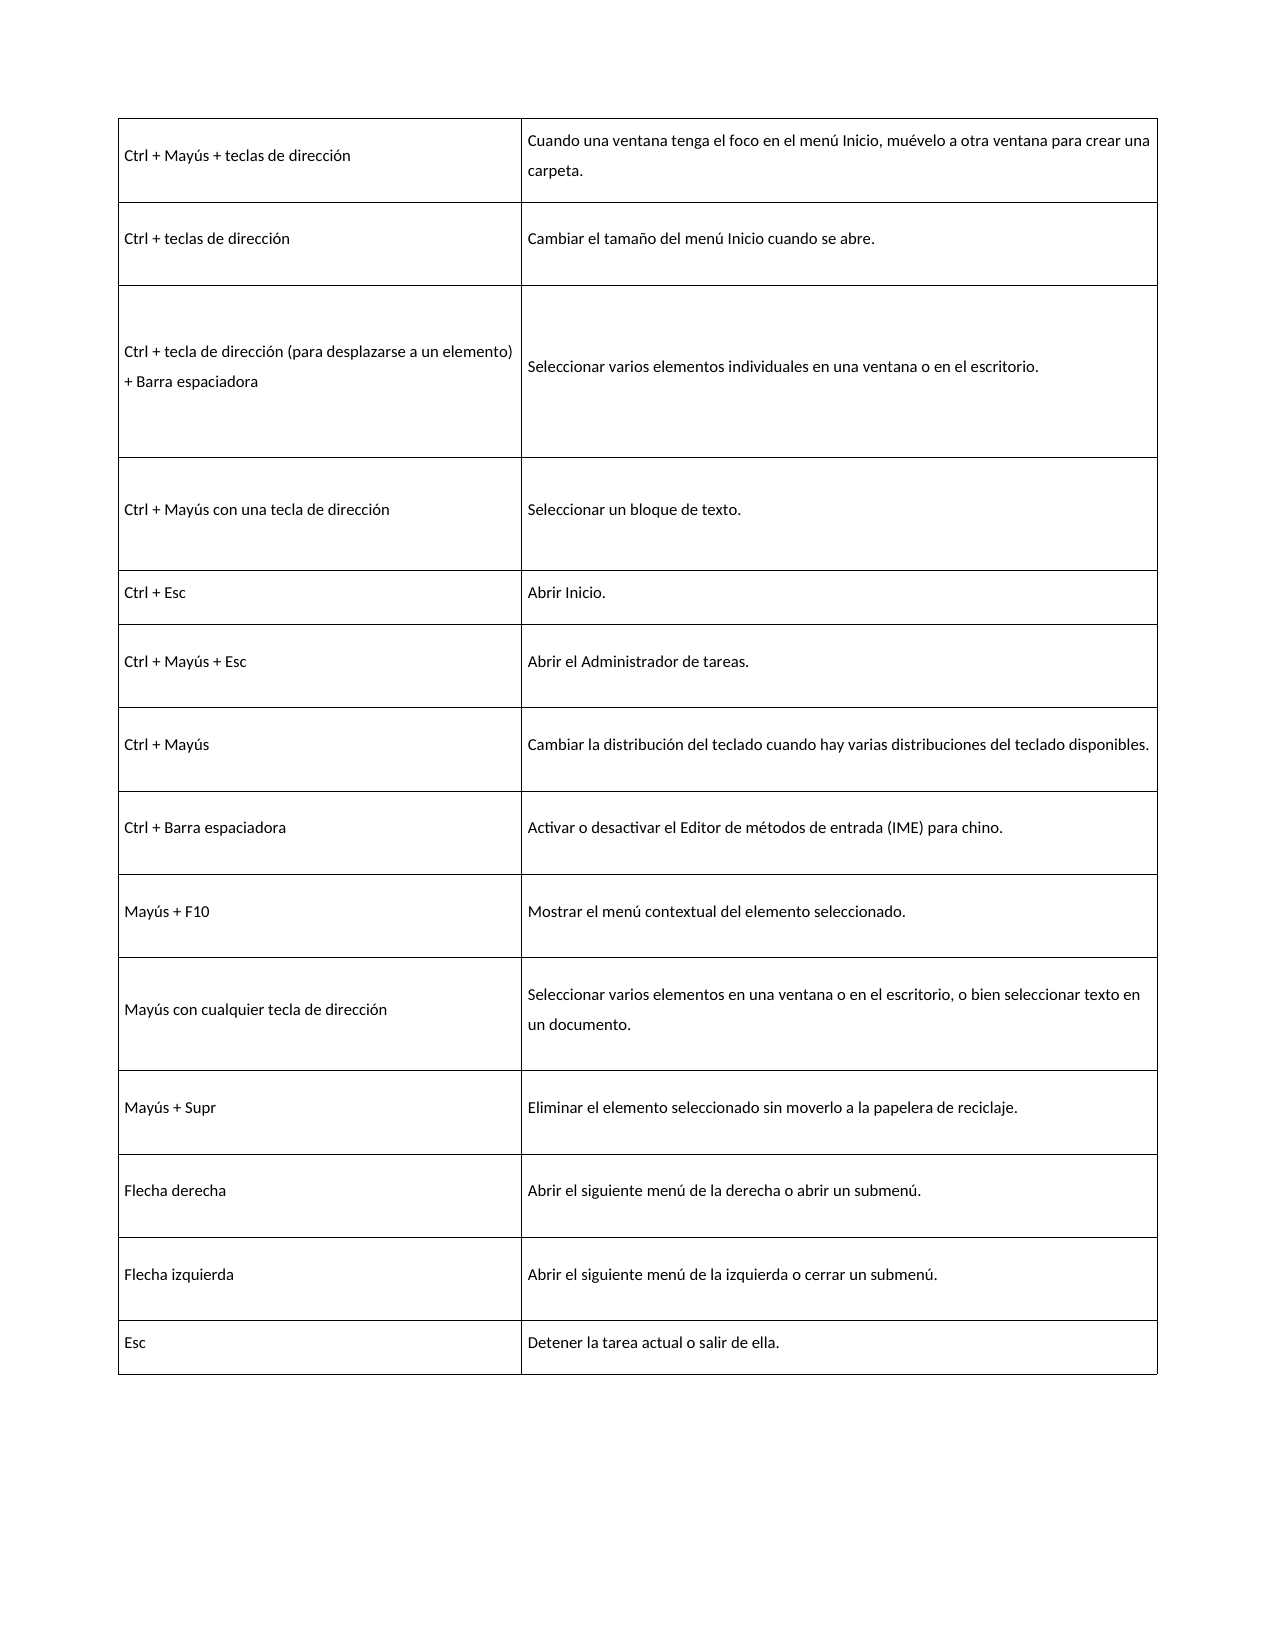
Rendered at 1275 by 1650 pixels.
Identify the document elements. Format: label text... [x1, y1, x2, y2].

table_cell Ctrl + Esc [119, 571, 521, 624]
table_cell Eliminar el elemento seleccionado sin moverlo a la papelera de reciclaje. [522, 1071, 1157, 1153]
table_cell Abrir el Administrador de tareas. [522, 625, 1157, 707]
table_cell Ctrl + Mayús + teclas de dirección [119, 119, 521, 201]
table_cell Ctrl + Mayús [119, 708, 521, 791]
table_cell Ctrl + Mayús + Esc [119, 625, 521, 707]
table_cell Ctrl + Barra espaciadora [119, 792, 521, 874]
table_cell Abrir el siguiente menú de la izquierda o cerrar un submenú. [522, 1238, 1157, 1320]
table_cell Ctrl + tecla de dirección (para desplazarse a un elemento) + Barra espaciadora [119, 286, 521, 457]
table_cell Activar o desactivar el Editor de métodos de entrada (IME) para chino. [522, 792, 1157, 874]
table_cell Abrir el siguiente menú de la derecha o abrir un submenú. [522, 1155, 1157, 1237]
table_cell Flecha izquierda [119, 1238, 521, 1320]
table_cell Seleccionar un bloque de texto. [522, 458, 1157, 570]
table_cell Seleccionar varios elementos individuales en una ventana o en el escritorio. [522, 286, 1157, 457]
table_cell Flecha derecha [119, 1155, 521, 1237]
table_cell Esc [119, 1321, 521, 1374]
table_cell Mostrar el menú contextual del elemento seleccionado. [522, 875, 1157, 957]
table_cell Detener la tarea actual o salir de ella. [522, 1321, 1157, 1374]
table_cell Mayús + F10 [119, 875, 521, 957]
table_cell Cambiar el tamaño del menú Inicio cuando se abre. [522, 203, 1157, 285]
table_cell Cambiar la distribución del teclado cuando hay varias distribuciones del teclado disponibles. [522, 708, 1157, 791]
table_cell Cuando una ventana tenga el foco en el menú Inicio, muévelo a otra ventana para crear una carpeta. [522, 119, 1157, 201]
table_cell Mayús + Supr [119, 1071, 521, 1153]
table_cell Ctrl + teclas de dirección [119, 203, 521, 285]
table_cell Mayús con cualquier tecla de dirección [119, 958, 521, 1070]
table_cell Ctrl + Mayús con una tecla de dirección [119, 458, 521, 570]
table_cell Abrir Inicio. [522, 571, 1157, 624]
table_cell Seleccionar varios elementos en una ventana o en el escritorio, o bien seleccionar texto en un documento. [522, 958, 1157, 1070]
